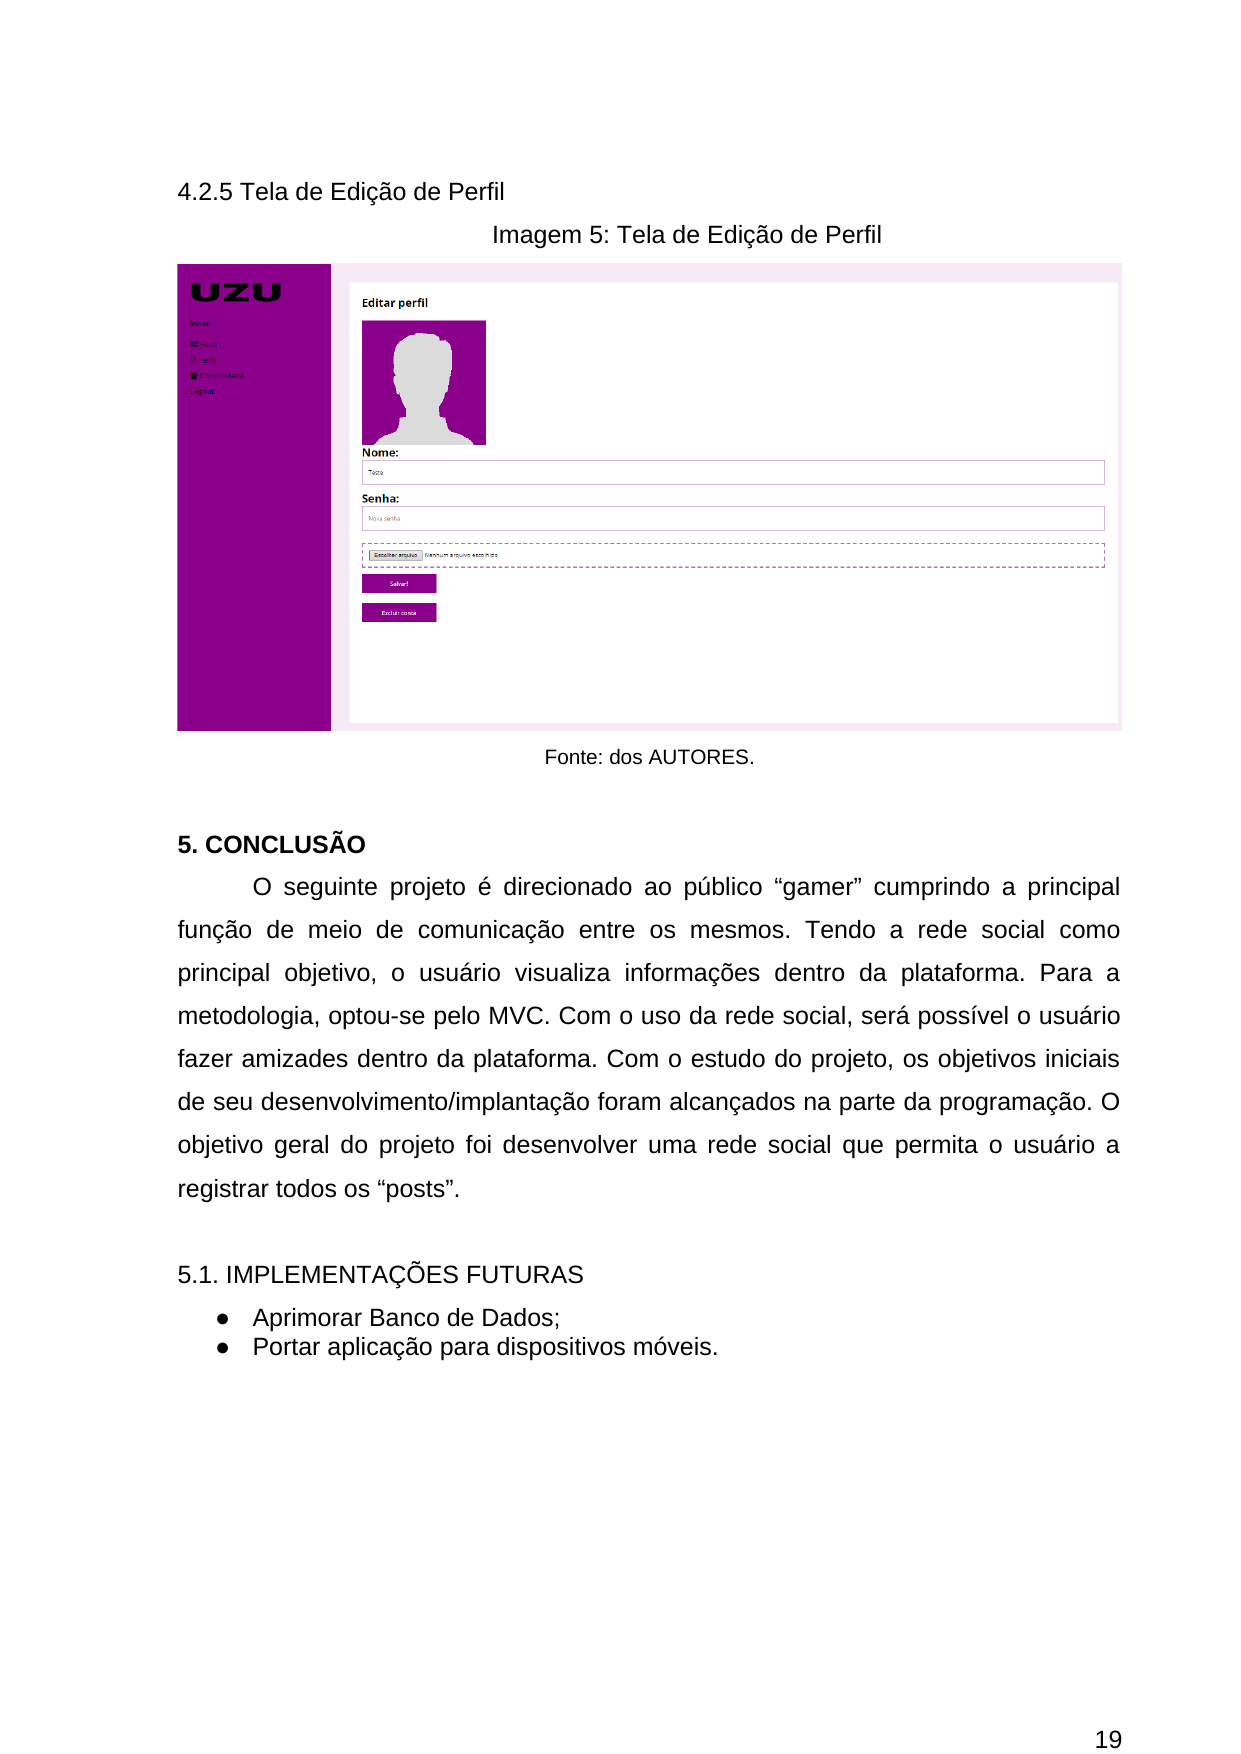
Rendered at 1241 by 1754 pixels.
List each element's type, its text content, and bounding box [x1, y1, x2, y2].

list Portar aplicação para dispositivos móveis. [215, 1332, 1122, 1360]
list Aprimorar Banco de Dados; [215, 1303, 1122, 1332]
picture [177, 263, 1123, 731]
text 4.2.5 Tela de Edição de Perfil [177, 177, 1122, 206]
subtitle 5. CONCLUSÃO [177, 830, 1122, 859]
text 5.1. IMPLEMENTAÇÕES FUTURAS [177, 1260, 1122, 1288]
text O seguinte projeto é direcionado ao público “gamer” cumprindo a principal função de meio de comunicação entre os mesmos. Tendo a rede social como principal objetivo, o usuário visualiza informações dentro da plataforma. Para a metodologia, optou-se pelo MVC. Com o uso da rede social, será possível o usuário fazer amizades dentro da plataforma. Com o estudo do projeto, os objetivos iniciais de seu desenvolvimento/implantação foram alcançados na parte da programação. O objetivo geral do projeto foi desenvolver uma rede social que permita o usuário a registrar todos os “posts”. [177, 872, 1122, 1202]
text Fonte: dos AUTORES. [177, 744, 1122, 768]
text Imagem 5: Tela de Edição de Perfil [177, 220, 1122, 249]
